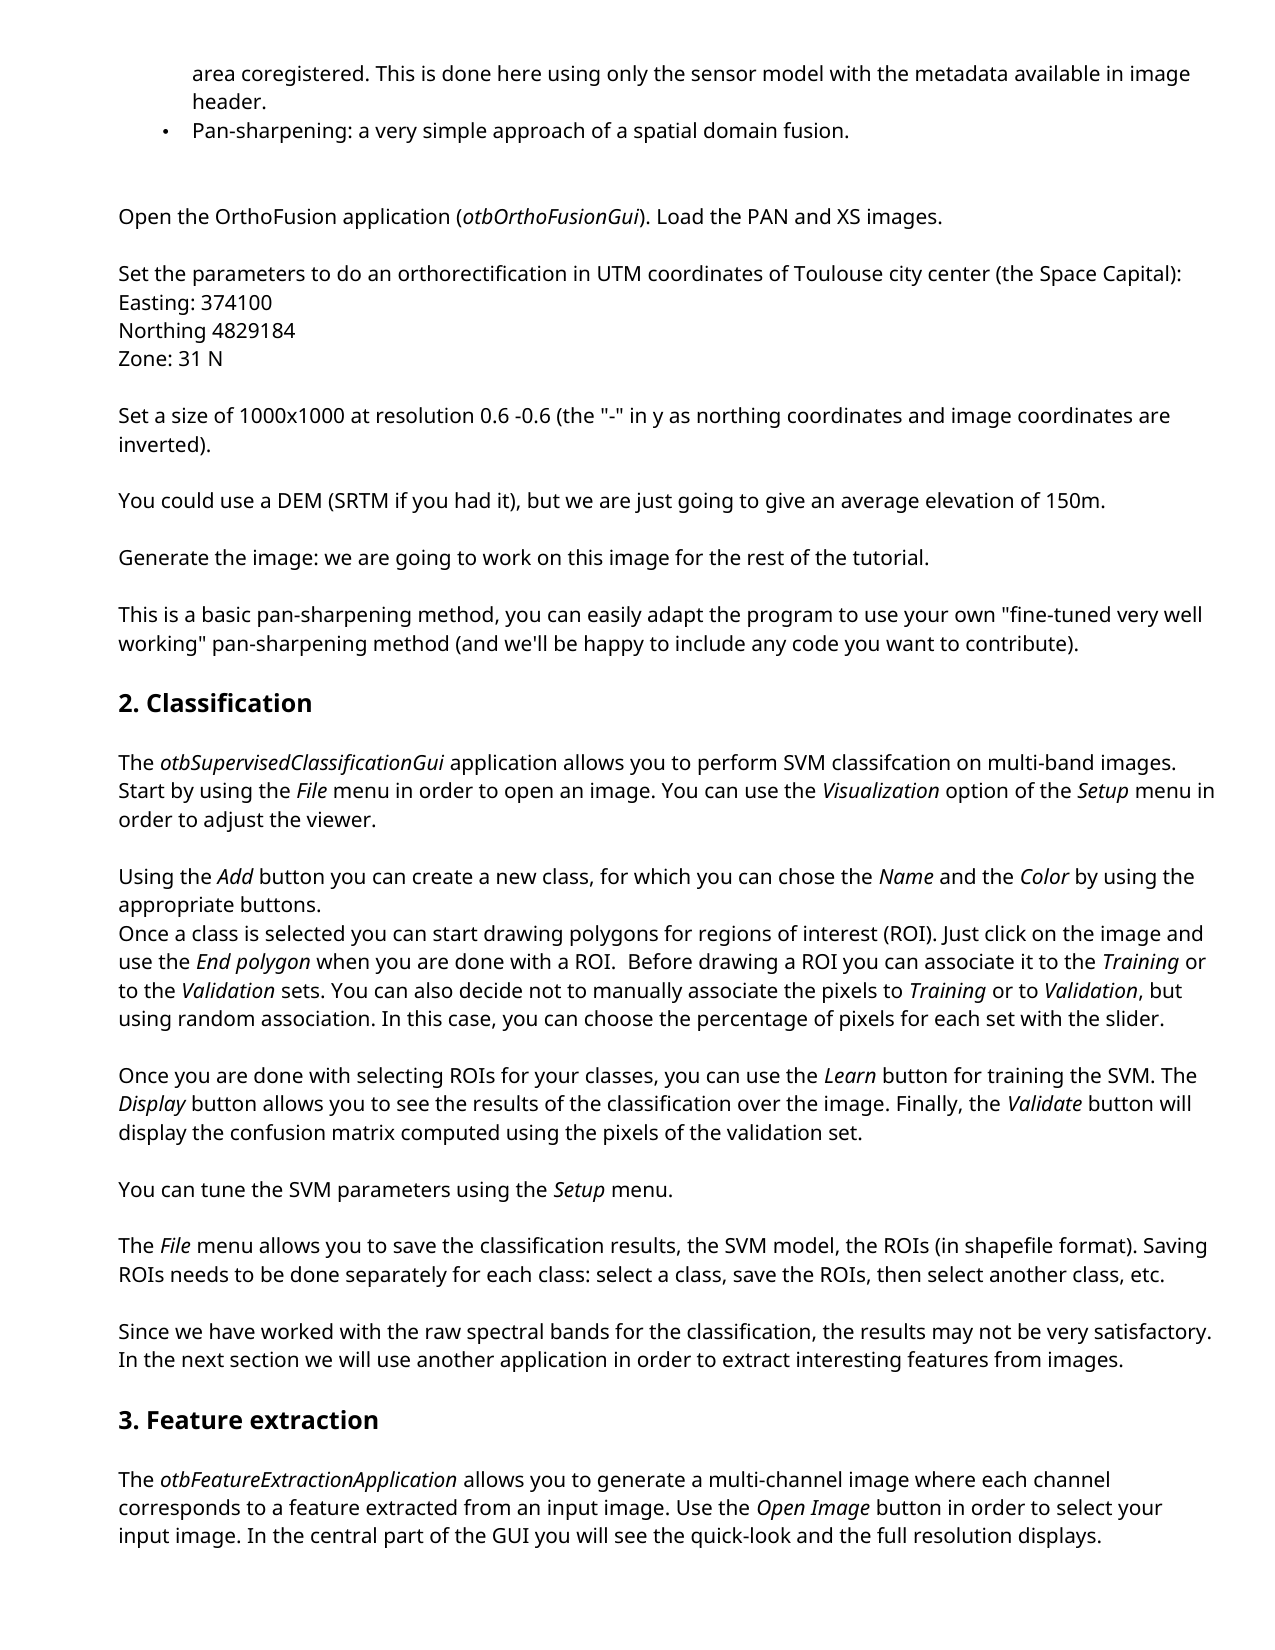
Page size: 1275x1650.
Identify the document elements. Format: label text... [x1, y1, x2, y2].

text Open the OrthoFusion application (otbOrthoFusionGui). Load the PAN and XS images. Set the parameters to do an orthorectification in UTM coordinates of Toulouse city center (the Space Capital): Easting: 374100 Northing 4829184 Zone: 31 N Set a size of 1000x1000 at resolution 0.6 -0.6 (the "-" in y as northing coordinates and image coordinates are inverted). You could use a DEM (SRTM if you had it), but we are just going to give an average elevation of 150m. Generate the image: we are going to work on this image for the rest of the tutorial. This is a basic pan-sharpening method, you can easily adapt the program to use your own "fine-tuned very well working" pan-sharpening method (and we'll be happy to include any code you want to contribute). 2. Classification The otbSupervisedClassificationGui application allows you to perform SVM classifcation on multi-band images. Start by using the File menu in order to open an image. You can use the Visualization option of the Setup menu in order to adjust the viewer. Using the Add button you can create a new class, for which you can chose the Name and the Color by using the appropriate buttons. Once a class is selected you can start drawing polygons for regions of interest (ROI). Just click on the image and use the End polygon when you are done with a ROI. Before drawing a ROI you can associate it to the Training or to the Validation sets. You can also decide not to manually associate the pixels to Training or to Validation, but using random association. In this case, you can choose the percentage of pixels for each set with the slider. Once you are done with selecting ROIs for your classes, you can use the Learn button for training the SVM. The Display button allows you to see the results of the classification over the image. Finally, the Validate button will display the confusion matrix computed using the pixels of the validation set. You can tune the SVM parameters using the Setup menu. The File menu allows you to save the classification results, the SVM model, the ROIs (in shapefile format). Saving ROIs needs to be done separately for each class: select a class, save the ROIs, then select another class, etc. Since we have worked with the raw spectral bands for the classification, the results may not be very satisfactory. In the next section we will use another application in order to extract interesting features from images. 3. Feature extraction The otbFeatureExtractionApplication allows you to generate a multi-channel image where each channel corresponds to a feature extracted from an input image. Use the Open Image button in order to select your input image. In the central part of the GUI you will see the quick-look and the full resolution displays. [118, 174, 1216, 1550]
list Pan-sharpening: a very simple approach of a spatial domain fusion. [162, 116, 1216, 144]
list area coregistered. This is done here using only the sensor model with the metadata available in image header. [162, 59, 1216, 116]
